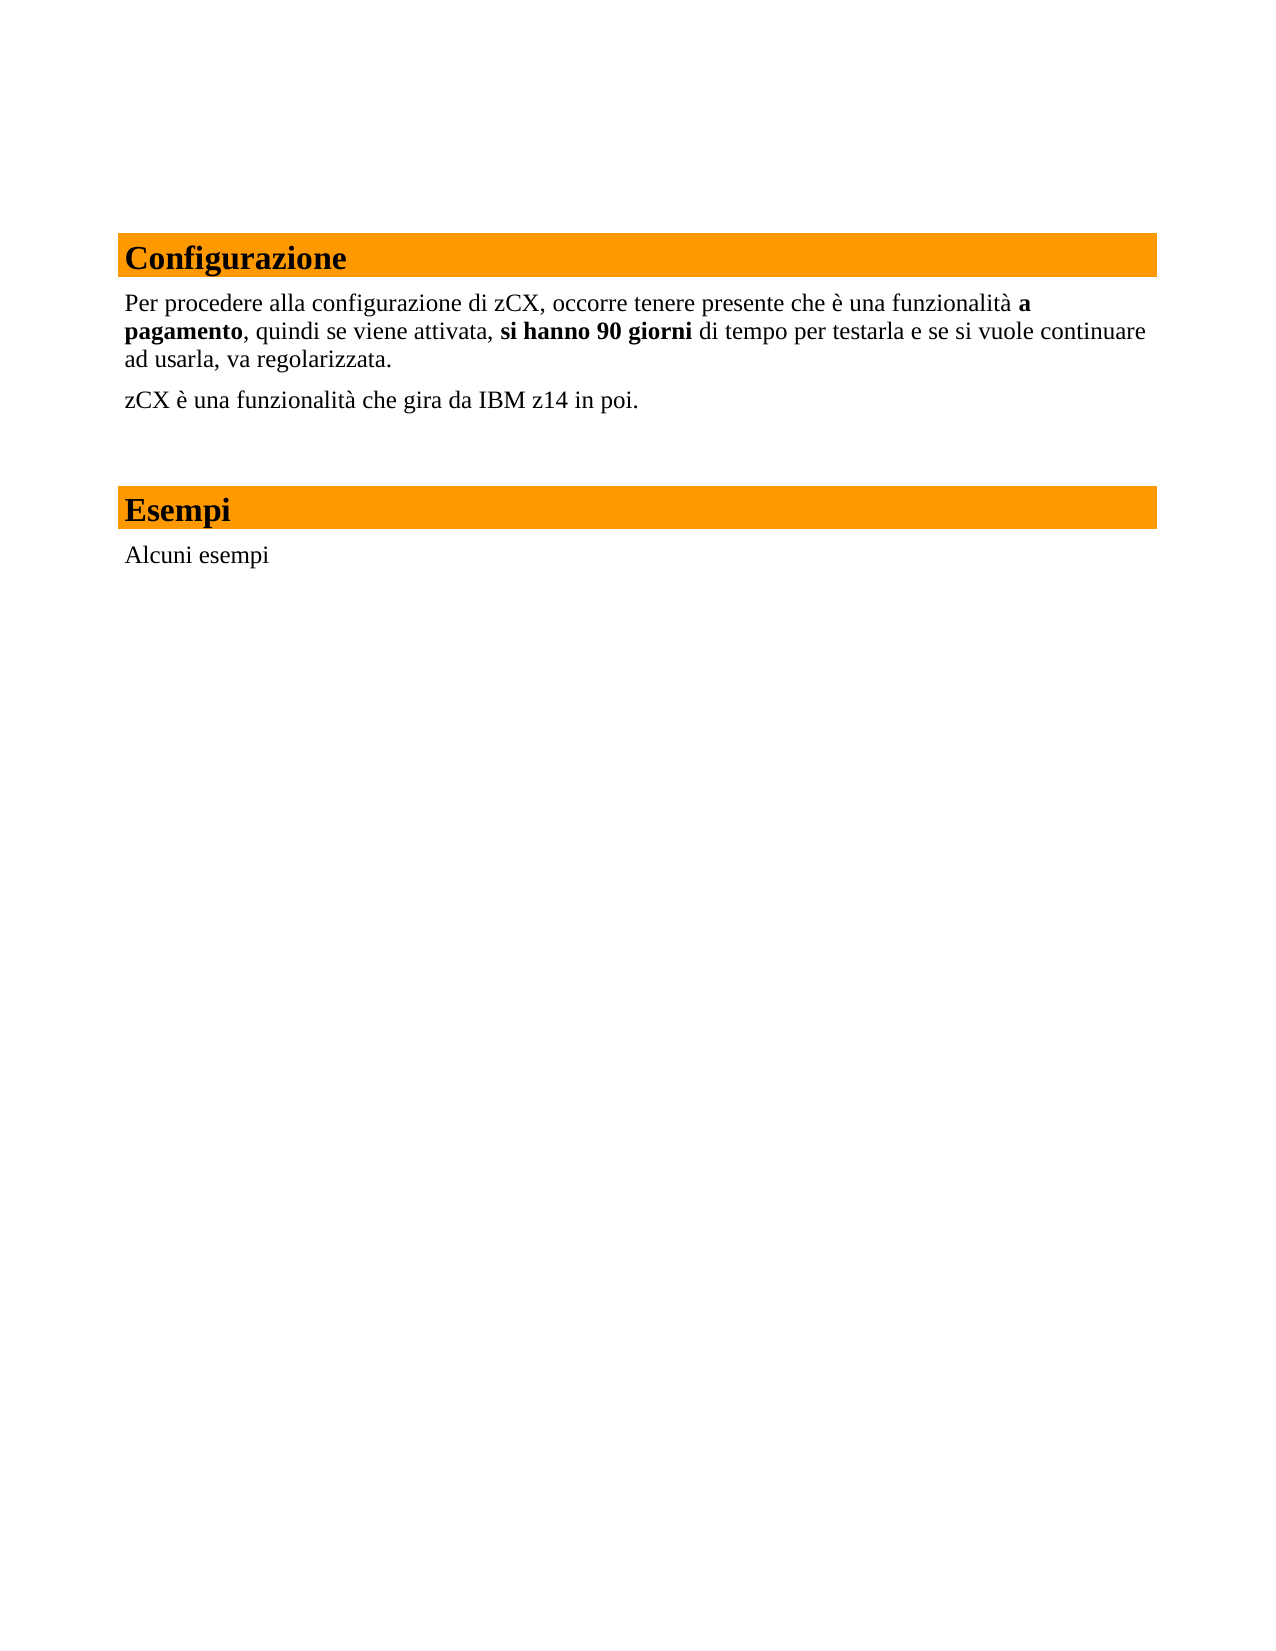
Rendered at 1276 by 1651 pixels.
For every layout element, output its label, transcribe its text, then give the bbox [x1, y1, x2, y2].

text zCX è una funzionalità che gira da IBM z14 in poi. [118, 379, 1157, 414]
text Per procedere alla configurazione di zCX, occorre tenere presente che è una funzionalità a pagamento, quindi se viene attivata, si hanno 90 giorni di tempo per testarla e se si vuole continuare ad usarla, va regolarizzata. [118, 283, 1157, 373]
subtitle Esempi [118, 486, 1157, 529]
text Alcuni esempi [118, 535, 1157, 576]
subtitle Configurazione [118, 233, 1157, 277]
